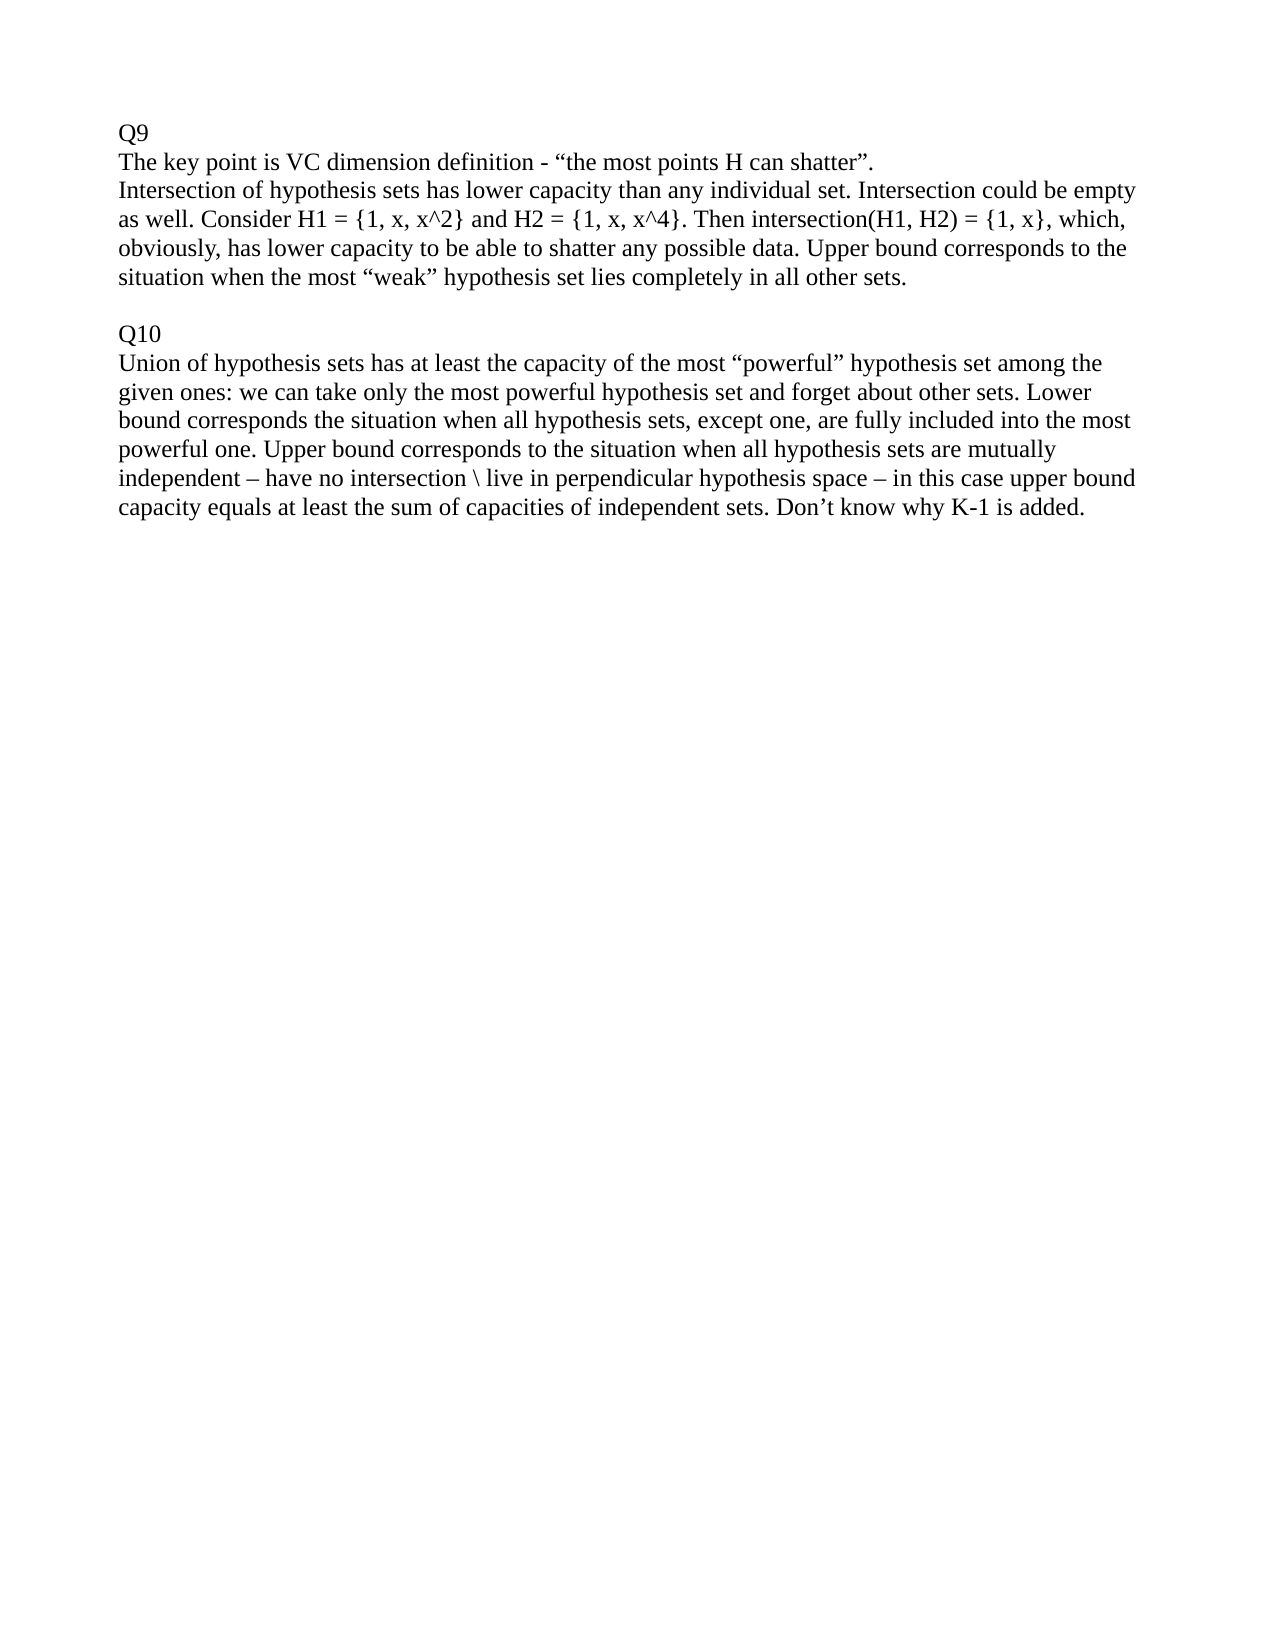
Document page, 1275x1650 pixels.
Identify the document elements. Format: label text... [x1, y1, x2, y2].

text Q10 [118, 319, 1157, 348]
text Q9 [118, 118, 1157, 147]
text Union of hypothesis sets has at least the capacity of the most “powerful” hypothesis set among the given ones: we can take only the most powerful hypothesis set and forget about other sets. Lower bound corresponds the situation when all hypothesis sets, except one, are fully included into the most powerful one. Upper bound corresponds to the situation when all hypothesis sets are mutually independent – have no intersection \ live in perpendicular hypothesis space – in this case upper bound capacity equals at least the sum of capacities of independent sets. Don’t know why K-1 is added. [118, 348, 1157, 521]
text Intersection of hypothesis sets has lower capacity than any individual set. Intersection could be empty as well. Consider H1 = {1, x, x^2} and H2 = {1, x, x^4}. Then intersection(H1, H2) = {1, x}, which, obviously, has lower capacity to be able to shatter any possible data. Upper bound corresponds to the situation when the most “weak” hypothesis set lies completely in all other sets. [118, 176, 1157, 291]
text The key point is VC dimension definition - “the most points H can shatter”. [118, 147, 1157, 176]
